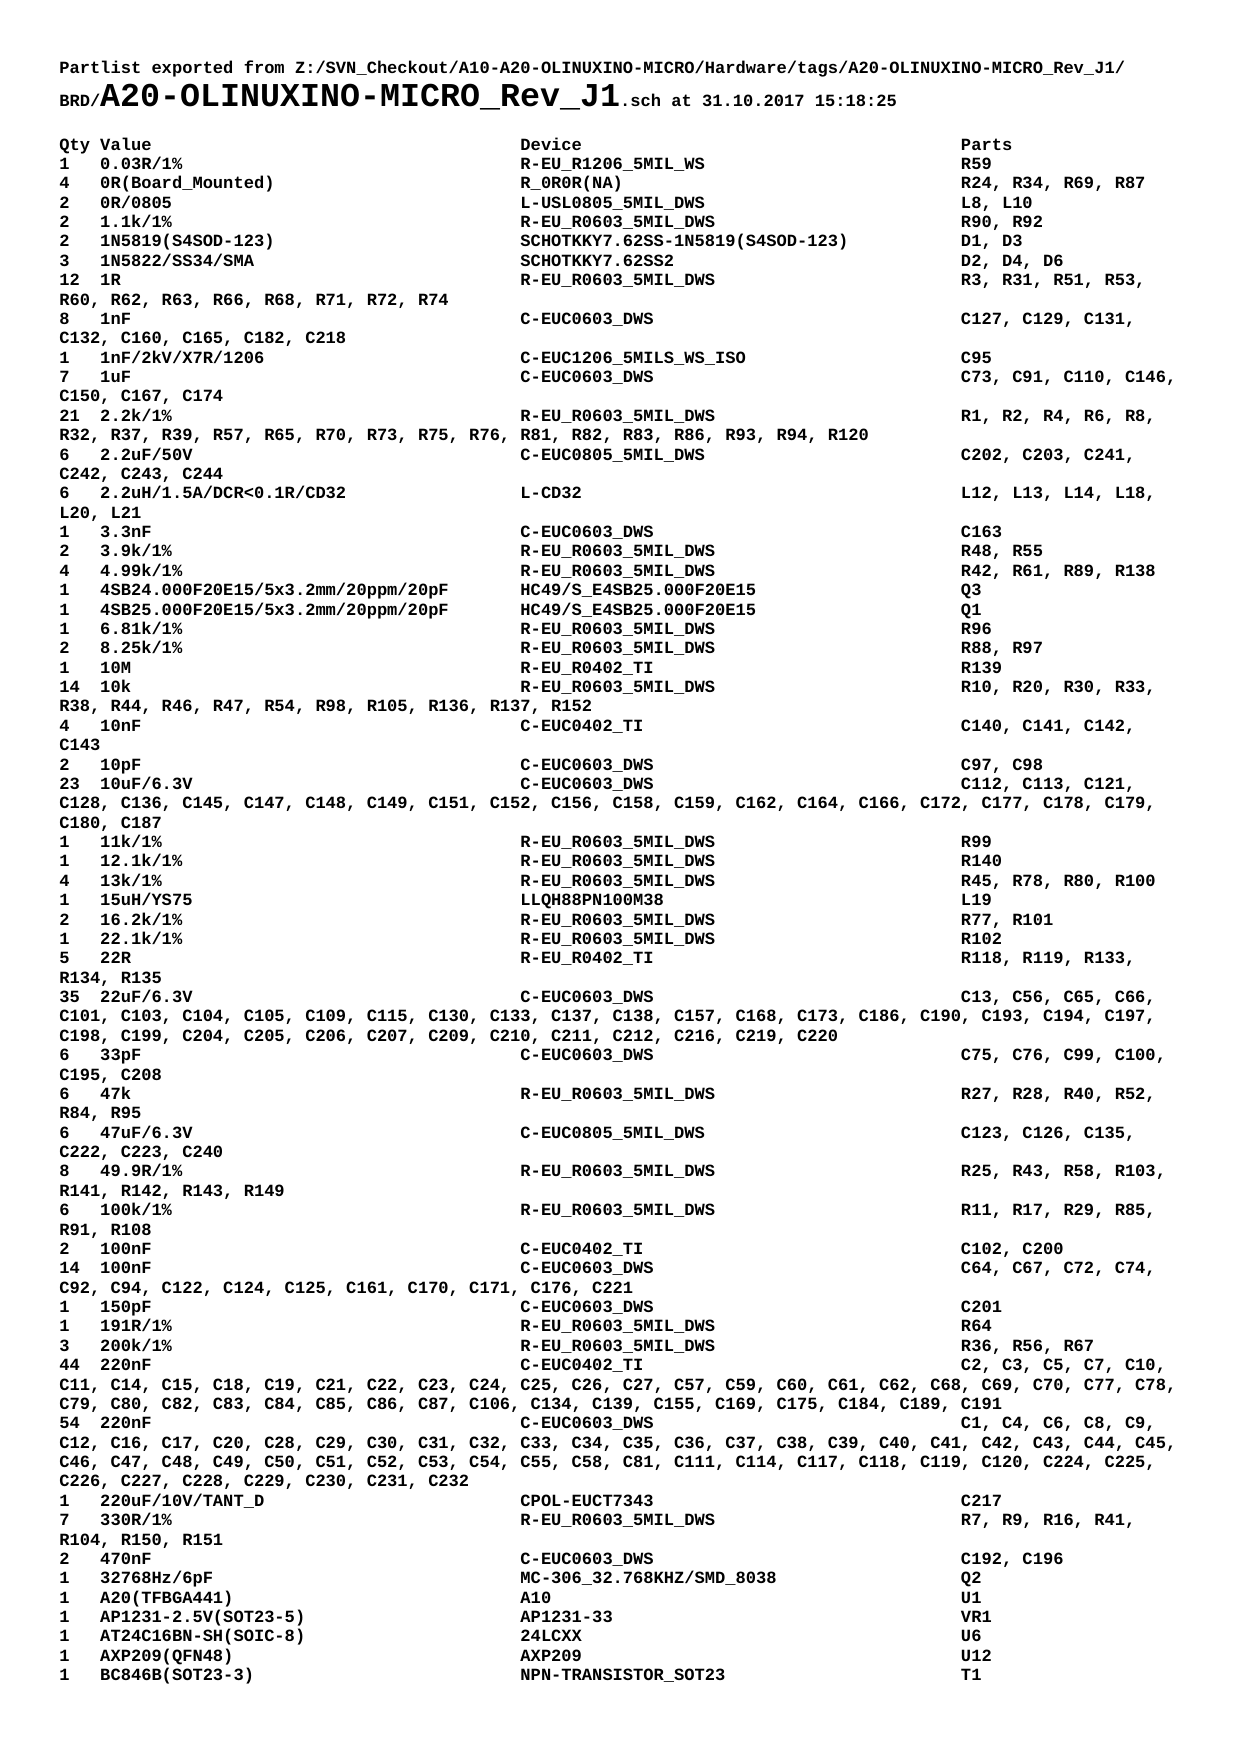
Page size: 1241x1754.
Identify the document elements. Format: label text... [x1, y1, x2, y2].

text 6 100k/1% R-EU_R0603_5MIL_DWS R11, R17, R29, R85, R91, R108 [59, 1201, 1181, 1240]
text Partlist exported from Z:/SVN_Checkout/A10-A20-OLINUXINO-MICRO/Hardware/tags/A20-OLINUXINO-MICRO_Rev_J1/BRD/A20-OLINUXINO-MICRO_Rev_J1.sch at 31.10.2017 15:18:25 [59, 59, 1181, 116]
text 44 220nF C-EUC0402_TI C2, C3, C5, C7, C10, C11, C14, C15, C18, C19, C21, C22, C23, C24, C25, C26, C27, C57, C59, C60, C61, C62, C68, C69, C70, C77, C78, C79, C80, C82, C83, C84, C85, C86, C87, C106, C134, C139, C155, C169, C175, C184, C189, C191 [59, 1356, 1181, 1414]
text 2 3.9k/1% R-EU_R0603_5MIL_DWS R48, R55 [59, 542, 1181, 562]
text 12 1R R-EU_R0603_5MIL_DWS R3, R31, R51, R53, R60, R62, R63, R66, R68, R71, R72, R74 [59, 271, 1181, 310]
text 1 AP1231-2.5V(SOT23-5) AP1231-33 VR1 [59, 1608, 1181, 1627]
text 14 100nF C-EUC0603_DWS C64, C67, C72, C74, C92, C94, C122, C124, C125, C161, C170, C171, C176, C221 [59, 1259, 1181, 1298]
text 1 11k/1% R-EU_R0603_5MIL_DWS R99 [59, 833, 1181, 852]
text 7 1uF C-EUC0603_DWS C73, C91, C110, C146, C150, C167, C174 [59, 368, 1181, 407]
text 4 13k/1% R-EU_R0603_5MIL_DWS R45, R78, R80, R100 [59, 872, 1181, 891]
text 8 49.9R/1% R-EU_R0603_5MIL_DWS R25, R43, R58, R103, R141, R142, R143, R149 [59, 1162, 1181, 1201]
text 1 AXP209(QFN48) AXP209 U12 [59, 1647, 1181, 1666]
text 1 220uF/10V/TANT_D CPOL-EUCT7343 C217 [59, 1492, 1181, 1511]
text 2 0R/0805 L-USL0805_5MIL_DWS L8, L10 [59, 194, 1181, 213]
text 1 1nF/2kV/X7R/1206 C-EUC1206_5MILS_WS_ISO C95 [59, 349, 1181, 368]
text Qty Value Device Parts [59, 136, 1181, 155]
text 8 1nF C-EUC0603_DWS C127, C129, C131, C132, C160, C165, C182, C218 [59, 310, 1181, 349]
text 1 191R/1% R-EU_R0603_5MIL_DWS R64 [59, 1317, 1181, 1337]
text 1 32768Hz/6pF MC-306_32.768KHZ/SMD_8038 Q2 [59, 1569, 1181, 1589]
text 3 200k/1% R-EU_R0603_5MIL_DWS R36, R56, R67 [59, 1337, 1181, 1356]
text 2 470nF C-EUC0603_DWS C192, C196 [59, 1550, 1181, 1569]
text 2 16.2k/1% R-EU_R0603_5MIL_DWS R77, R101 [59, 911, 1181, 930]
text 1 15uH/YS75 LLQH88PN100M38 L19 [59, 891, 1181, 911]
text 6 33pF C-EUC0603_DWS C75, C76, C99, C100, C195, C208 [59, 1046, 1181, 1085]
text 1 12.1k/1% R-EU_R0603_5MIL_DWS R140 [59, 852, 1181, 872]
text 1 6.81k/1% R-EU_R0603_5MIL_DWS R96 [59, 620, 1181, 639]
text 7 330R/1% R-EU_R0603_5MIL_DWS R7, R9, R16, R41, R104, R150, R151 [59, 1511, 1181, 1550]
text 4 10nF C-EUC0402_TI C140, C141, C142, C143 [59, 717, 1181, 756]
text 2 1.1k/1% R-EU_R0603_5MIL_DWS R90, R92 [59, 213, 1181, 232]
text 6 47uF/6.3V C-EUC0805_5MIL_DWS C123, C126, C135, C222, C223, C240 [59, 1124, 1181, 1162]
text 4 0R(Board_Mounted) R_0R0R(NA) R24, R34, R69, R87 [59, 174, 1181, 194]
text 21 2.2k/1% R-EU_R0603_5MIL_DWS R1, R2, R4, R6, R8, R32, R37, R39, R57, R65, R70, R73, R75, R76, R81, R82, R83, R86, R93, R94, R120 [59, 407, 1181, 446]
text 1 A20(TFBGA441) A10 U1 [59, 1589, 1181, 1608]
text 1 22.1k/1% R-EU_R0603_5MIL_DWS R102 [59, 930, 1181, 949]
text 1 150pF C-EUC0603_DWS C201 [59, 1298, 1181, 1317]
text 2 100nF C-EUC0402_TI C102, C200 [59, 1240, 1181, 1259]
text 1 0.03R/1% R-EU_R1206_5MIL_WS R59 [59, 155, 1181, 174]
text 6 2.2uF/50V C-EUC0805_5MIL_DWS C202, C203, C241, C242, C243, C244 [59, 446, 1181, 484]
text 6 2.2uH/1.5A/DCR<0.1R/CD32 L-CD32 L12, L13, L14, L18, L20, L21 [59, 484, 1181, 523]
text 6 47k R-EU_R0603_5MIL_DWS R27, R28, R40, R52, R84, R95 [59, 1085, 1181, 1124]
text 2 10pF C-EUC0603_DWS C97, C98 [59, 756, 1181, 775]
text 2 1N5819(S4SOD-123) SCHOTKKY7.62SS-1N5819(S4SOD-123) D1, D3 [59, 232, 1181, 252]
text 1 3.3nF C-EUC0603_DWS C163 [59, 523, 1181, 542]
text 4 4.99k/1% R-EU_R0603_5MIL_DWS R42, R61, R89, R138 [59, 562, 1181, 581]
text 54 220nF C-EUC0603_DWS C1, C4, C6, C8, C9, C12, C16, C17, C20, C28, C29, C30, C31, C32, C33, C34, C35, C36, C37, C38, C39, C40, C41, C42, C43, C44, C45, C46, C47, C48, C49, C50, C51, C52, C53, C54, C55, C58, C81, C111, C114, C117, C118, C119, C120, C224, C225, C226, C227, C228, C229, C230, C231, C232 [59, 1414, 1181, 1492]
text 1 BC846B(SOT23-3) NPN-TRANSISTOR_SOT23 T1 [59, 1666, 1181, 1686]
text 14 10k R-EU_R0603_5MIL_DWS R10, R20, R30, R33, R38, R44, R46, R47, R54, R98, R105, R136, R137, R152 [59, 678, 1181, 717]
text 35 22uF/6.3V C-EUC0603_DWS C13, C56, C65, C66, C101, C103, C104, C105, C109, C115, C130, C133, C137, C138, C157, C168, C173, C186, C190, C193, C194, C197, C198, C199, C204, C205, C206, C207, C209, C210, C211, C212, C216, C219, C220 [59, 988, 1181, 1046]
text 23 10uF/6.3V C-EUC0603_DWS C112, C113, C121, C128, C136, C145, C147, C148, C149, C151, C152, C156, C158, C159, C162, C164, C166, C172, C177, C178, C179, C180, C187 [59, 775, 1181, 833]
text 1 AT24C16BN-SH(SOIC-8) 24LCXX U6 [59, 1627, 1181, 1647]
text 1 4SB24.000F20E15/5x3.2mm/20ppm/20pF HC49/S_E4SB25.000F20E15 Q3 [59, 581, 1181, 601]
text 5 22R R-EU_R0402_TI R118, R119, R133, R134, R135 [59, 949, 1181, 988]
text 3 1N5822/SS34/SMA SCHOTKKY7.62SS2 D2, D4, D6 [59, 252, 1181, 271]
text 2 8.25k/1% R-EU_R0603_5MIL_DWS R88, R97 [59, 639, 1181, 659]
text 1 10M R-EU_R0402_TI R139 [59, 659, 1181, 678]
text 1 4SB25.000F20E15/5x3.2mm/20ppm/20pF HC49/S_E4SB25.000F20E15 Q1 [59, 601, 1181, 620]
